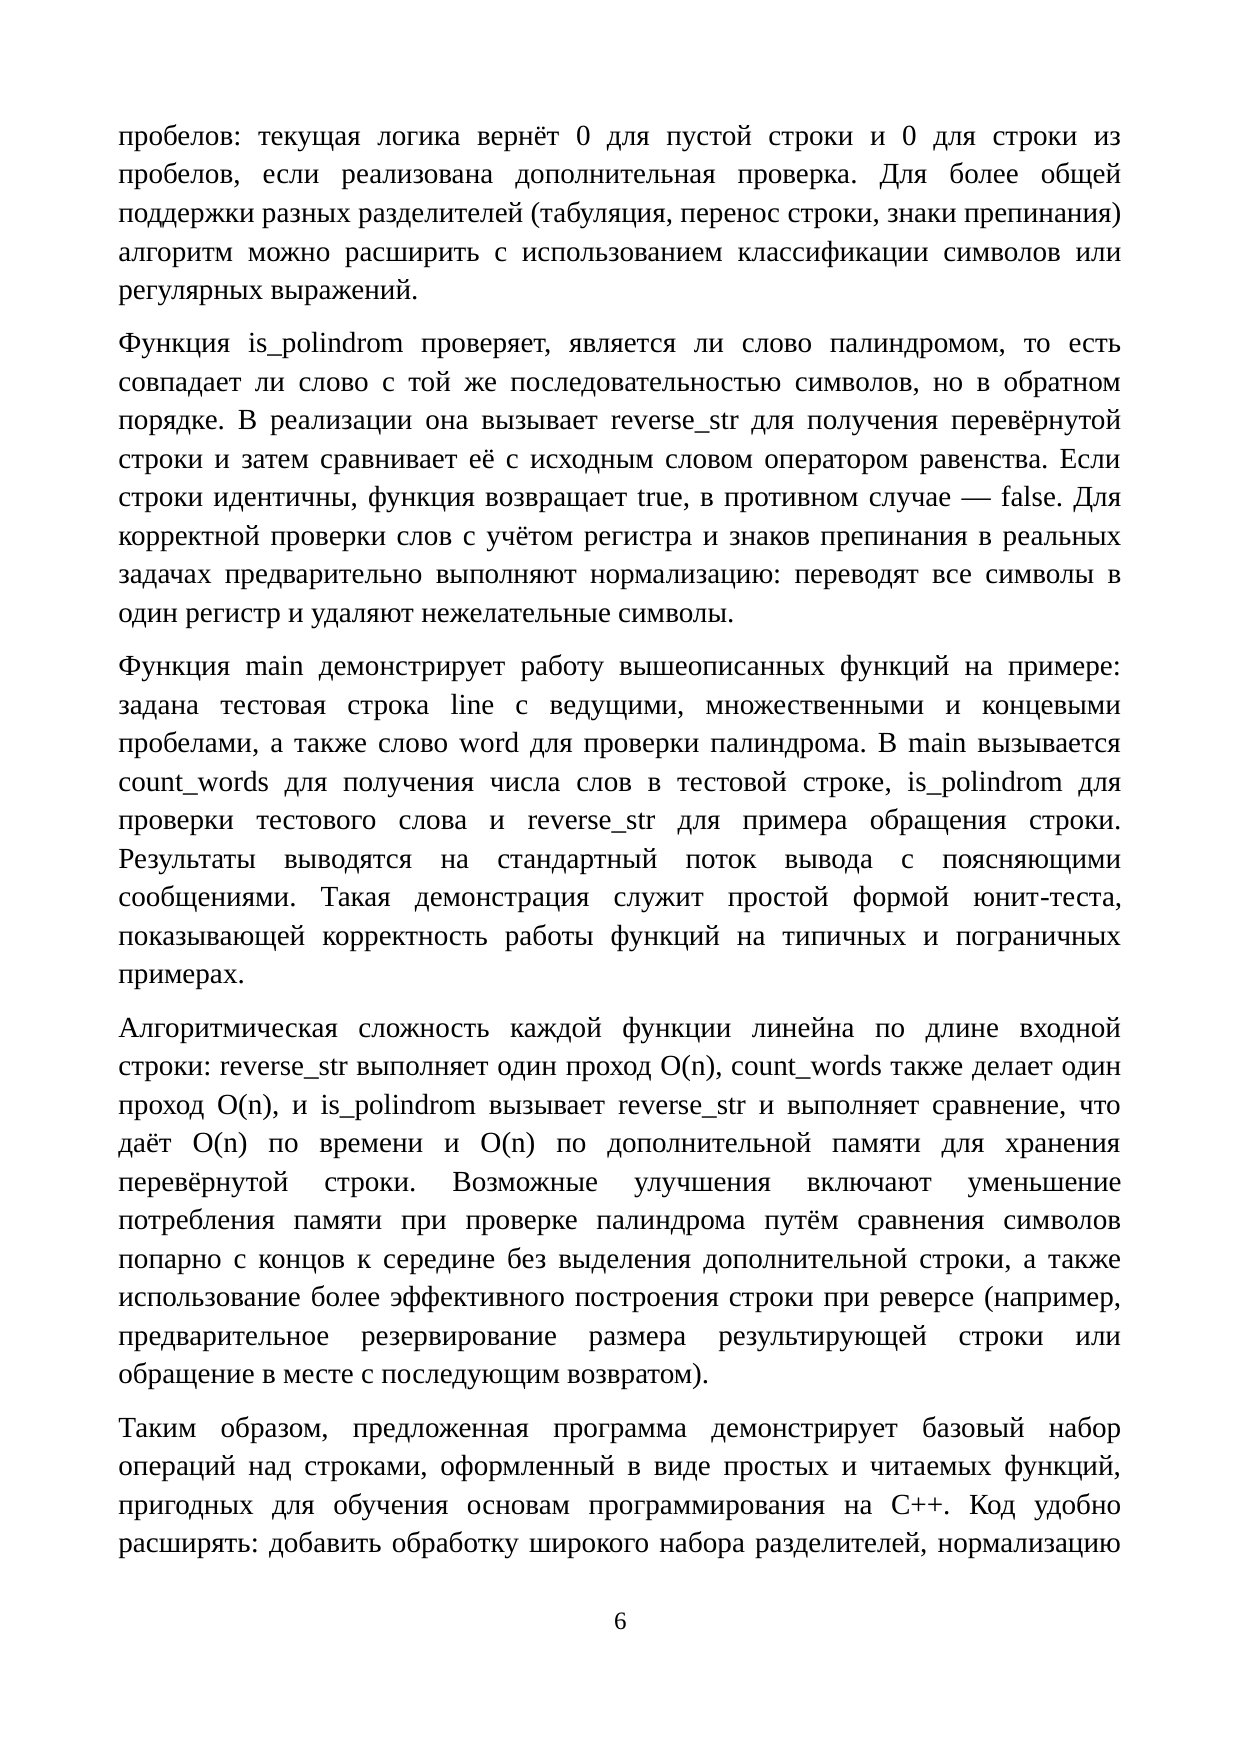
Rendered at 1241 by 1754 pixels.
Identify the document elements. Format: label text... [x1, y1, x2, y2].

text Функция is_polindrom проверяет, является ли слово палиндромом, то есть совпадает ли слово с той же последовательностью символов, но в обратном порядке. В реализации она вызывает reverse_str для получения перевёрнутой строки и затем сравнивает её с исходным словом оператором равенства. Если строки идентичны, функция возвращает true, в противном случае — false. Для корректной проверки слов с учётом регистра и знаков препинания в реальных задачах предварительно выполняют нормализацию: переводят все символы в один регистр и удаляют нежелательные символы. [118, 325, 1122, 629]
text Алгоритмическая сложность каждой функции линейна по длине входной строки: reverse_str выполняет один проход O(n), count_words также делает один проход O(n), и is_polindrom вызывает reverse_str и выполняет сравнение, что даёт O(n) по времени и O(n) по дополнительной памяти для хранения перевёрнутой строки. Возможные улучшения включают уменьшение потребления памяти при проверке палиндрома путём сравнения символов попарно с концов к середине без выделения дополнительной строки, а также использование более эффективного построения строки при реверсе (например, предварительное резервирование размера результирующей строки или обращение в месте с последующим возвратом). [118, 1010, 1122, 1390]
text пробелов: текущая логика вернёт 0 для пустой строки и 0 для строки из пробелов, если реализована дополнительная проверка. Для более общей поддержки разных разделителей (табуляция, перенос строки, знаки препинания) алгоритм можно расширить с использованием классификации символов или регулярных выражений. [118, 118, 1122, 306]
text Таким образом, предложенная программа демонстрирует базовый набор операций над строками, оформленный в виде простых и читаемых функций, пригодных для обучения основам программирования на C++. Код удобно расширять: добавить обработку широкого набора разделителей, нормализацию [118, 1410, 1122, 1559]
text Функция main демонстрирует работу вышеописанных функций на примере: задана тестовая строка line с ведущими, множественными и концевыми пробелами, а также слово word для проверки палиндрома. В main вызывается count_words для получения числа слов в тестовой строке, is_polindrom для проверки тестового слова и reverse_str для примера обращения строки. Результаты выводятся на стандартный поток вывода с поясняющими сообщениями. Такая демонстрация служит простой формой юнит‑теста, показывающей корректность работы функций на типичных и пограничных примерах. [118, 648, 1122, 990]
